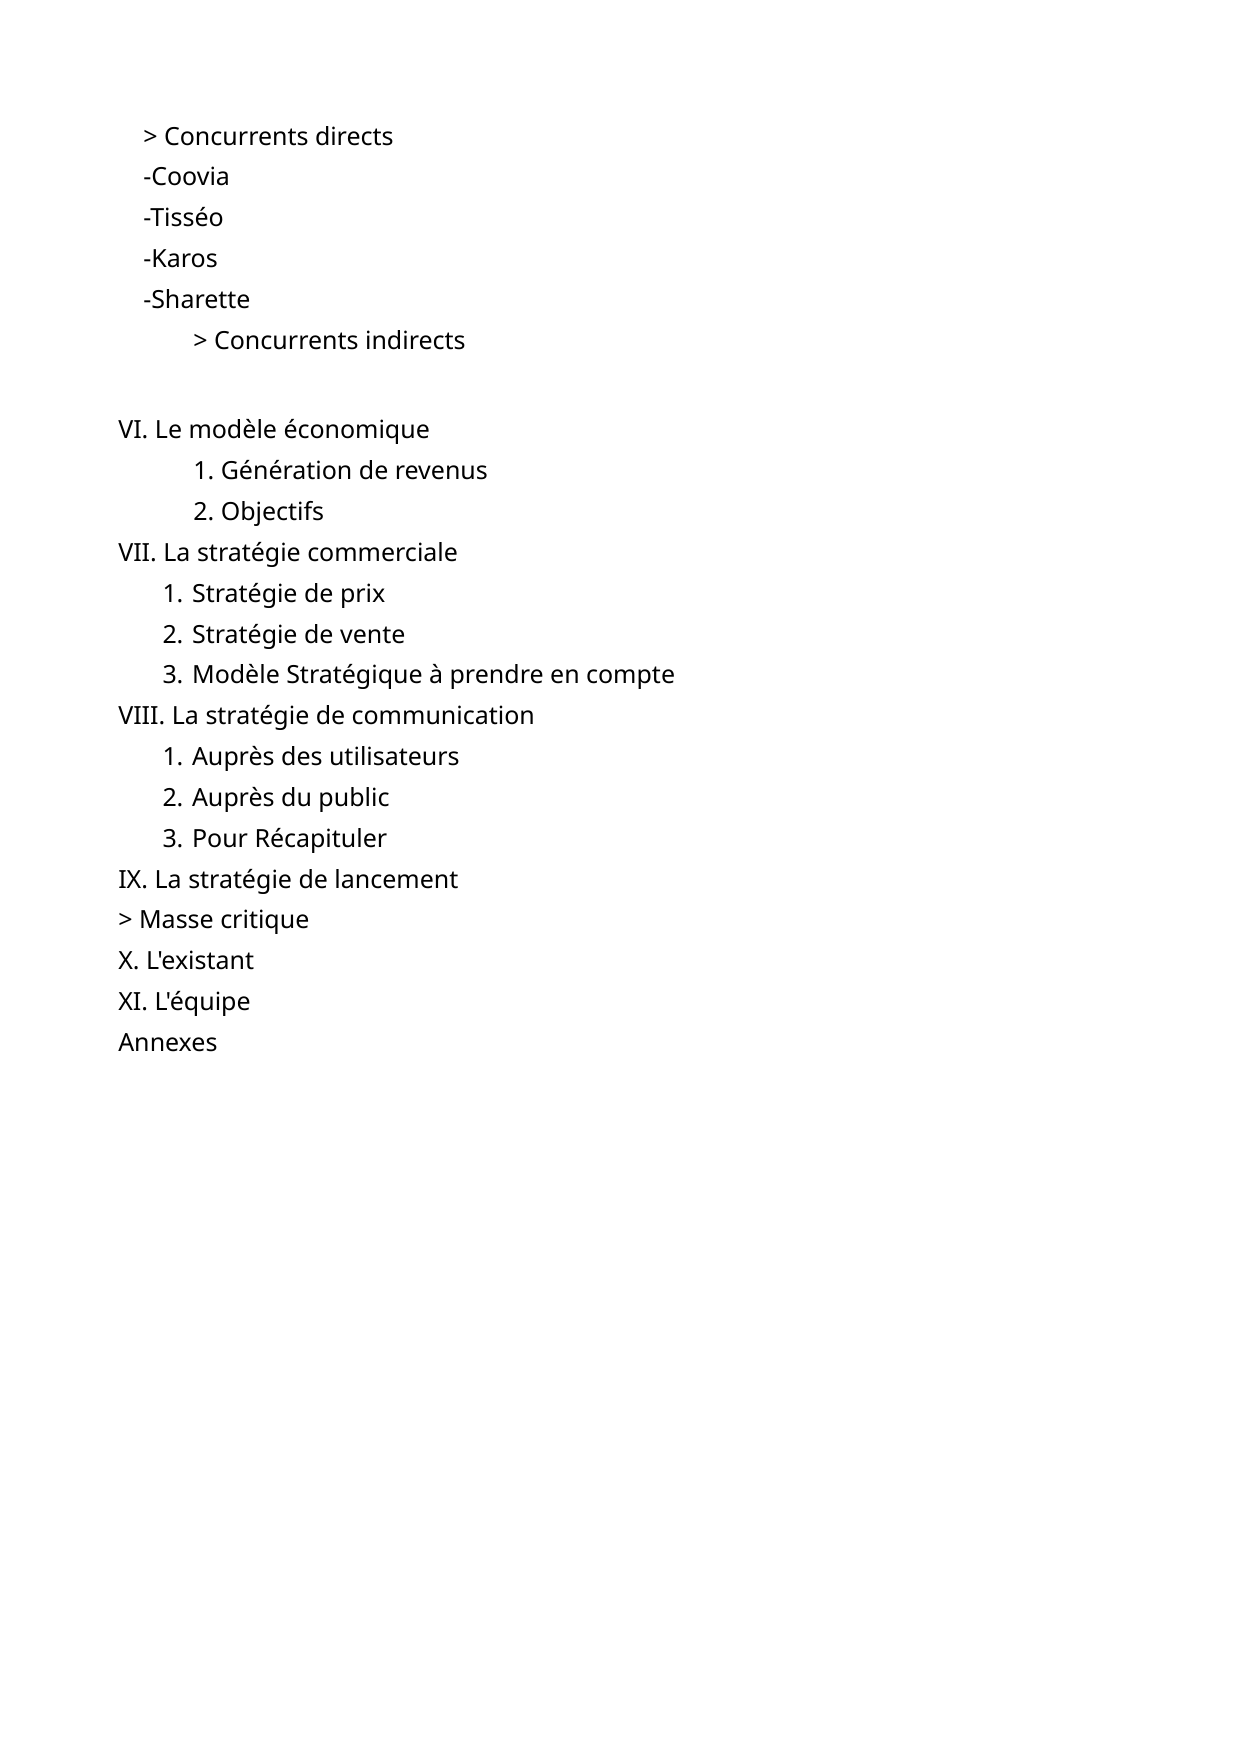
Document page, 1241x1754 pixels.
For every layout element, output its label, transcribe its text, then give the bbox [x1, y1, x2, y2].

text XI. L'équipe [118, 984, 1122, 1018]
text X. L'existant [118, 943, 1122, 977]
text IX. La stratégie de lancement [118, 861, 1122, 895]
list Pour Récapituler [162, 821, 1122, 854]
list Modèle Stratégique à prendre en compte [162, 657, 1122, 691]
text -Karos [118, 241, 1122, 275]
text 2. Objectifs [193, 494, 1122, 528]
text > Concurrents directs [118, 118, 1122, 152]
text VI. Le modèle économique [118, 412, 1122, 446]
text > Masse critique [118, 902, 1122, 936]
text Annexes [118, 1025, 1122, 1059]
text VIII. La stratégie de communication [118, 698, 1122, 732]
list Auprès du public [162, 780, 1122, 814]
text -Tisséo [118, 200, 1122, 234]
text > Concurrents indirects [118, 322, 1122, 356]
text -Sharette [118, 281, 1122, 316]
list Auprès des utilisateurs [162, 739, 1122, 773]
text 1. Génération de revenus [193, 453, 1122, 487]
text -Coovia [118, 159, 1122, 193]
list Stratégie de vente [162, 616, 1122, 650]
text VII. La stratégie commerciale [118, 535, 1122, 569]
list Stratégie de prix [162, 576, 1122, 609]
